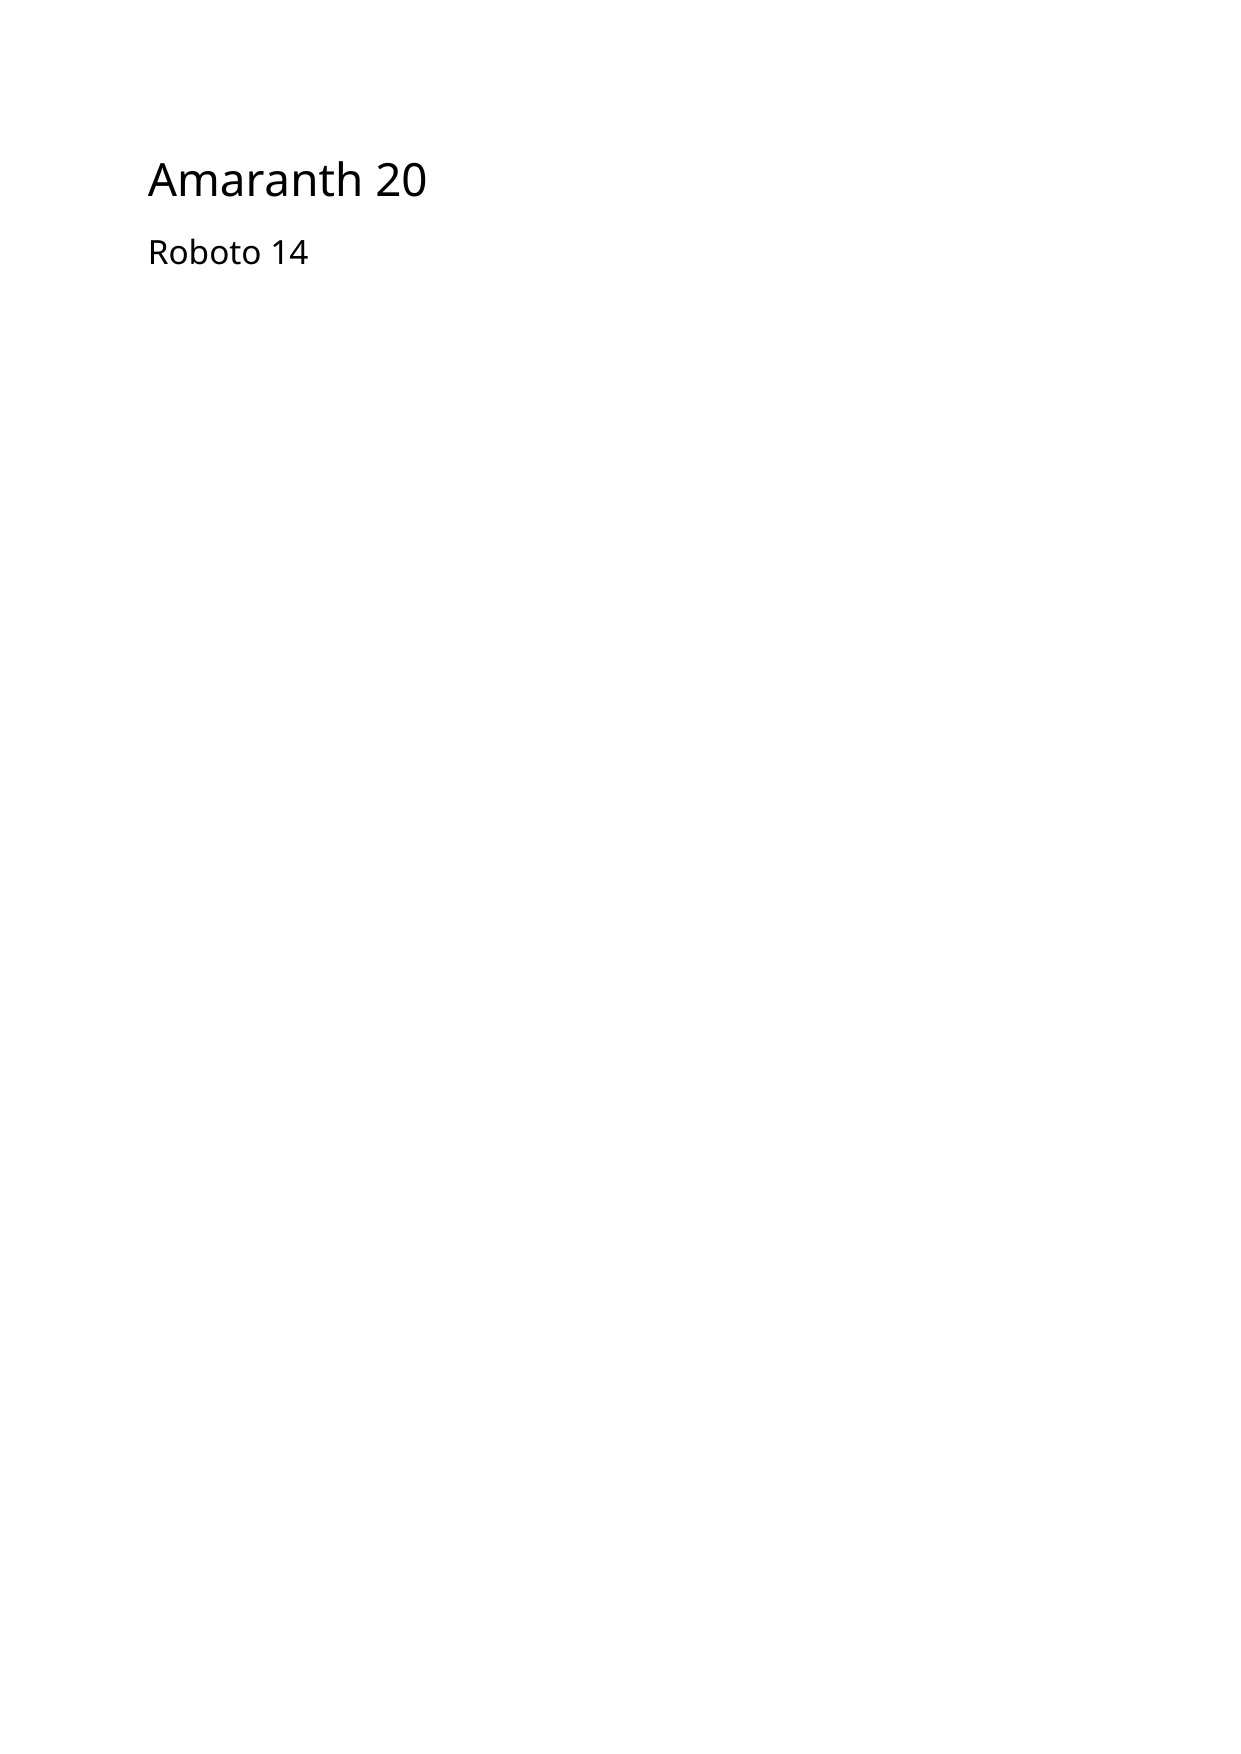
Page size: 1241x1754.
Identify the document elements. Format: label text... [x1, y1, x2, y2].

text Roboto 14 [148, 229, 827, 274]
text Amaranth 20 [148, 148, 827, 210]
